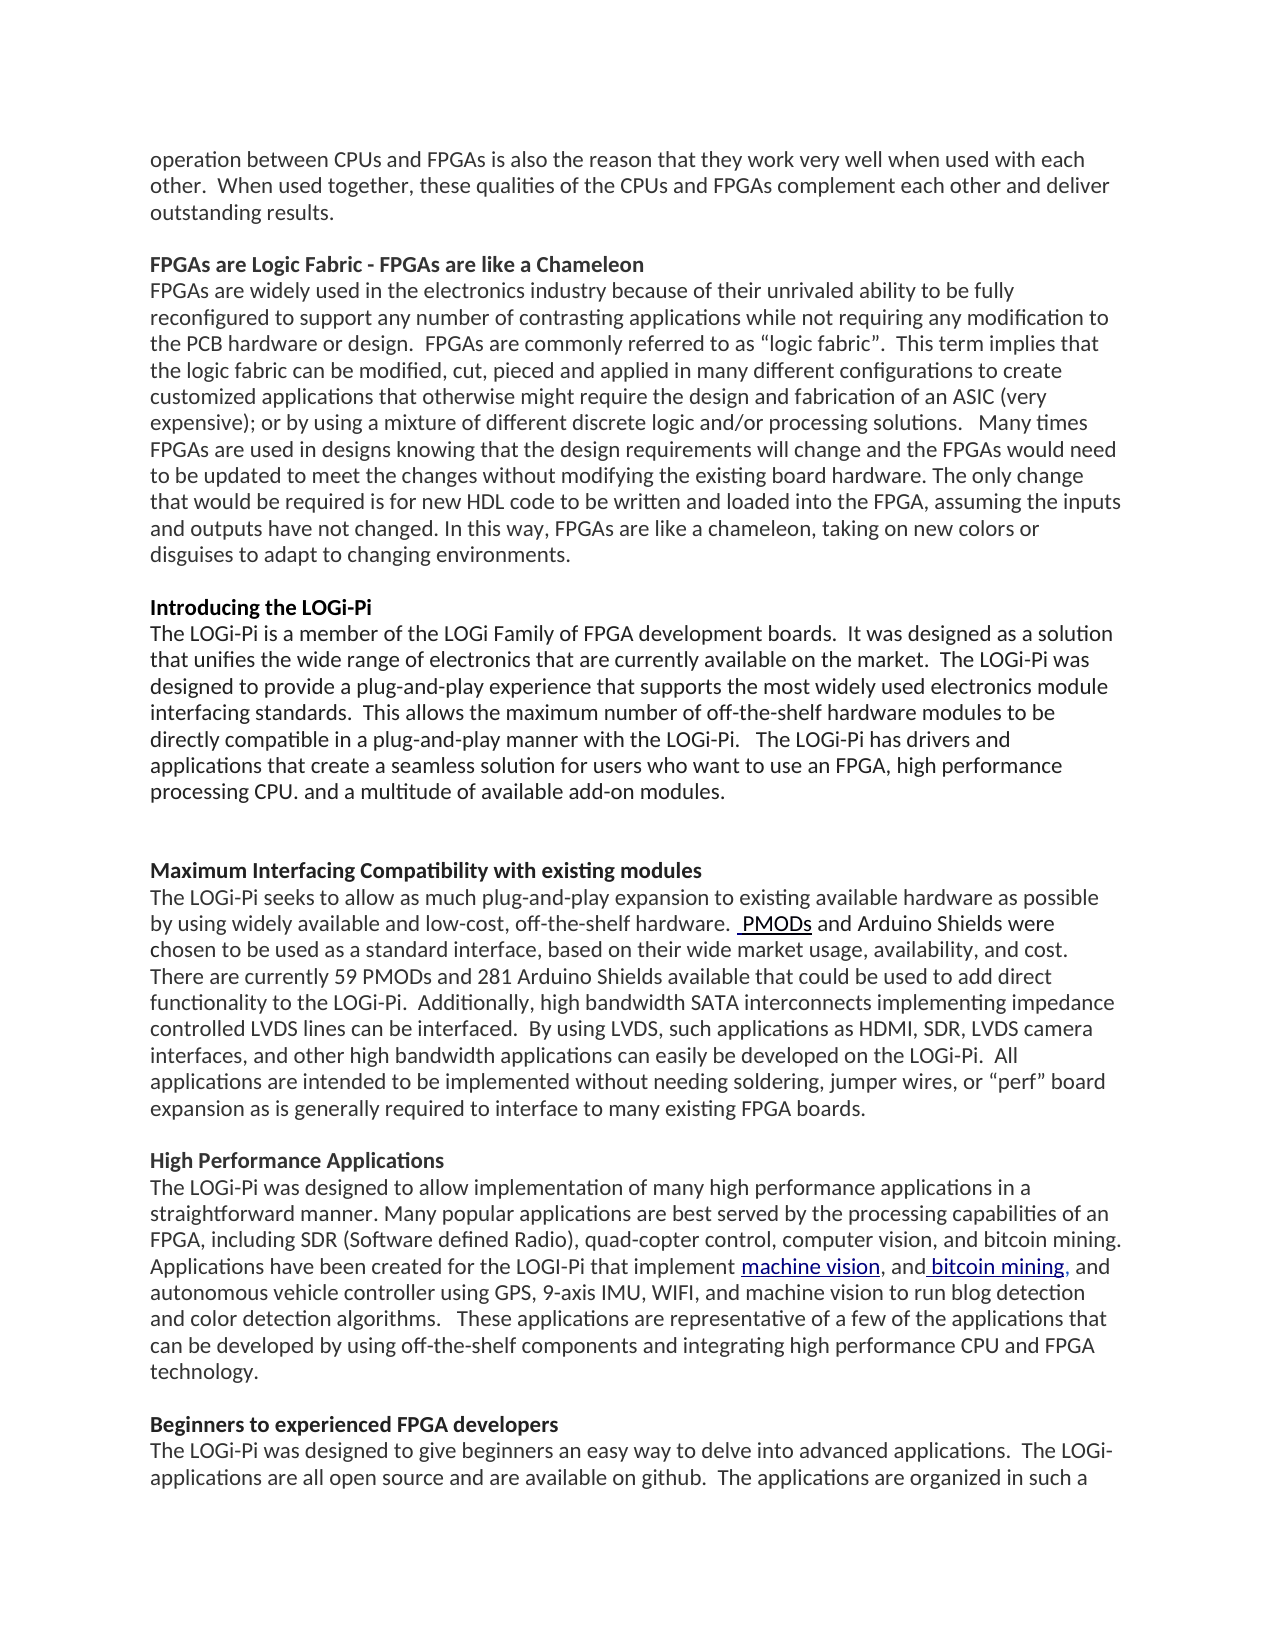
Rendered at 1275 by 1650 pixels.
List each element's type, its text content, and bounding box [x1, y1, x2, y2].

text FPGAs are widely used in the electronics industry because of their unrivaled ability to be fully reconfigured to support any number of contrasting applications while not requiring any modification to the PCB hardware or design. FPGAs are commonly referred to as “logic fabric”. This term implies that the logic fabric can be modified, cut, pieced and applied in many different configurations to create customized applications that otherwise might require the design and fabrication of an ASIC (very expensive); or by using a mixture of different discrete logic and/or processing solutions. Many times FPGAs are used in designs knowing that the design requirements will change and the FPGAs would need to be updated to meet the changes without modifying the existing board hardware. The only change that would be required is for new HDL code to be written and loaded into the FPGA, assuming the inputs and outputs have not changed. In this way, FPGAs are like a chameleon, taking on new colors or disguises to adapt to changing environments. [150, 282, 1125, 568]
text The LOGi-Pi was designed to allow implementation of many high performance applications in a straightforward manner. Many popular applications are best served by the processing capabilities of an FPGA, including SDR (Software defined Radio), quad-copter control, computer vision, and bitcoin mining. Applications have been created for the LOGI-Pi that implement machine vision, and bitcoin mining, and autonomous vehicle controller using GPS, 9-axis IMU, WIFI, and machine vision to run blog detection and color detection algorithms. These applications are representative of a few of the applications that can be developed by using off-the-shelf components and integrating high performance CPU and FPGA technology. [150, 1178, 1125, 1385]
text Maximum Interfacing Compatibility with existing modules [150, 862, 1125, 884]
text Introducing the LOGi-Pi [150, 598, 1125, 621]
text FPGAs are Logic Fabric - FPGAs are like a Chameleon [150, 255, 1125, 278]
text The LOGi-Pi is a member of the LOGi Family of FPGA development boards. It was designed as a solution that unifies the wide range of electronics that are currently available on the market. The LOGi-Pi was designed to provide a plug-and-play experience that supports the most widely used electronics module interfacing standards. This allows the maximum number of off-the-shelf hardware modules to be directly compatible in a plug-and-play manner with the LOGi-Pi. The LOGi-Pi has drivers and applications that create a seamless solution for users who want to use an FPGA, high performance processing CPU. and a multitude of available add-on modules. [150, 624, 1125, 805]
text High Performance Applications [150, 1151, 1125, 1174]
text The LOGi-Pi seeks to allow as much plug-and-play expansion to existing available hardware as possible by using widely available and low-cost, off-the-shelf hardware. PMODs and Arduino Shields were chosen to be used as a standard interface, based on their wide market usage, availability, and cost. There are currently 59 PMODs and 281 Arduino Shields available that could be used to add direct functionality to the LOGi-Pi. Additionally, high bandwidth SATA interconnects implementing impedance controlled LVDS lines can be interfaced. By using LVDS, such applications as HDMI, SDR, LVDS camera interfaces, and other high bandwidth applications can easily be developed on the LOGi-Pi. All applications are intended to be implemented without needing soldering, jumper wires, or “perf” board expansion as is generally required to interface to many existing FPGA boards. [150, 888, 1125, 1122]
text operation between CPUs and FPGAs is also the reason that they work very well when used with each other. When used together, these qualities of the CPUs and FPGAs complement each other and deliver outstanding results. [150, 150, 1125, 226]
text The LOGi-Pi was designed to give beginners an easy way to delve into advanced applications. The LOGi-applications are all open source and are available on github. The applications are organized in such a [150, 1441, 1125, 1491]
text Beginners to experienced FPGA developers [150, 1415, 1125, 1438]
